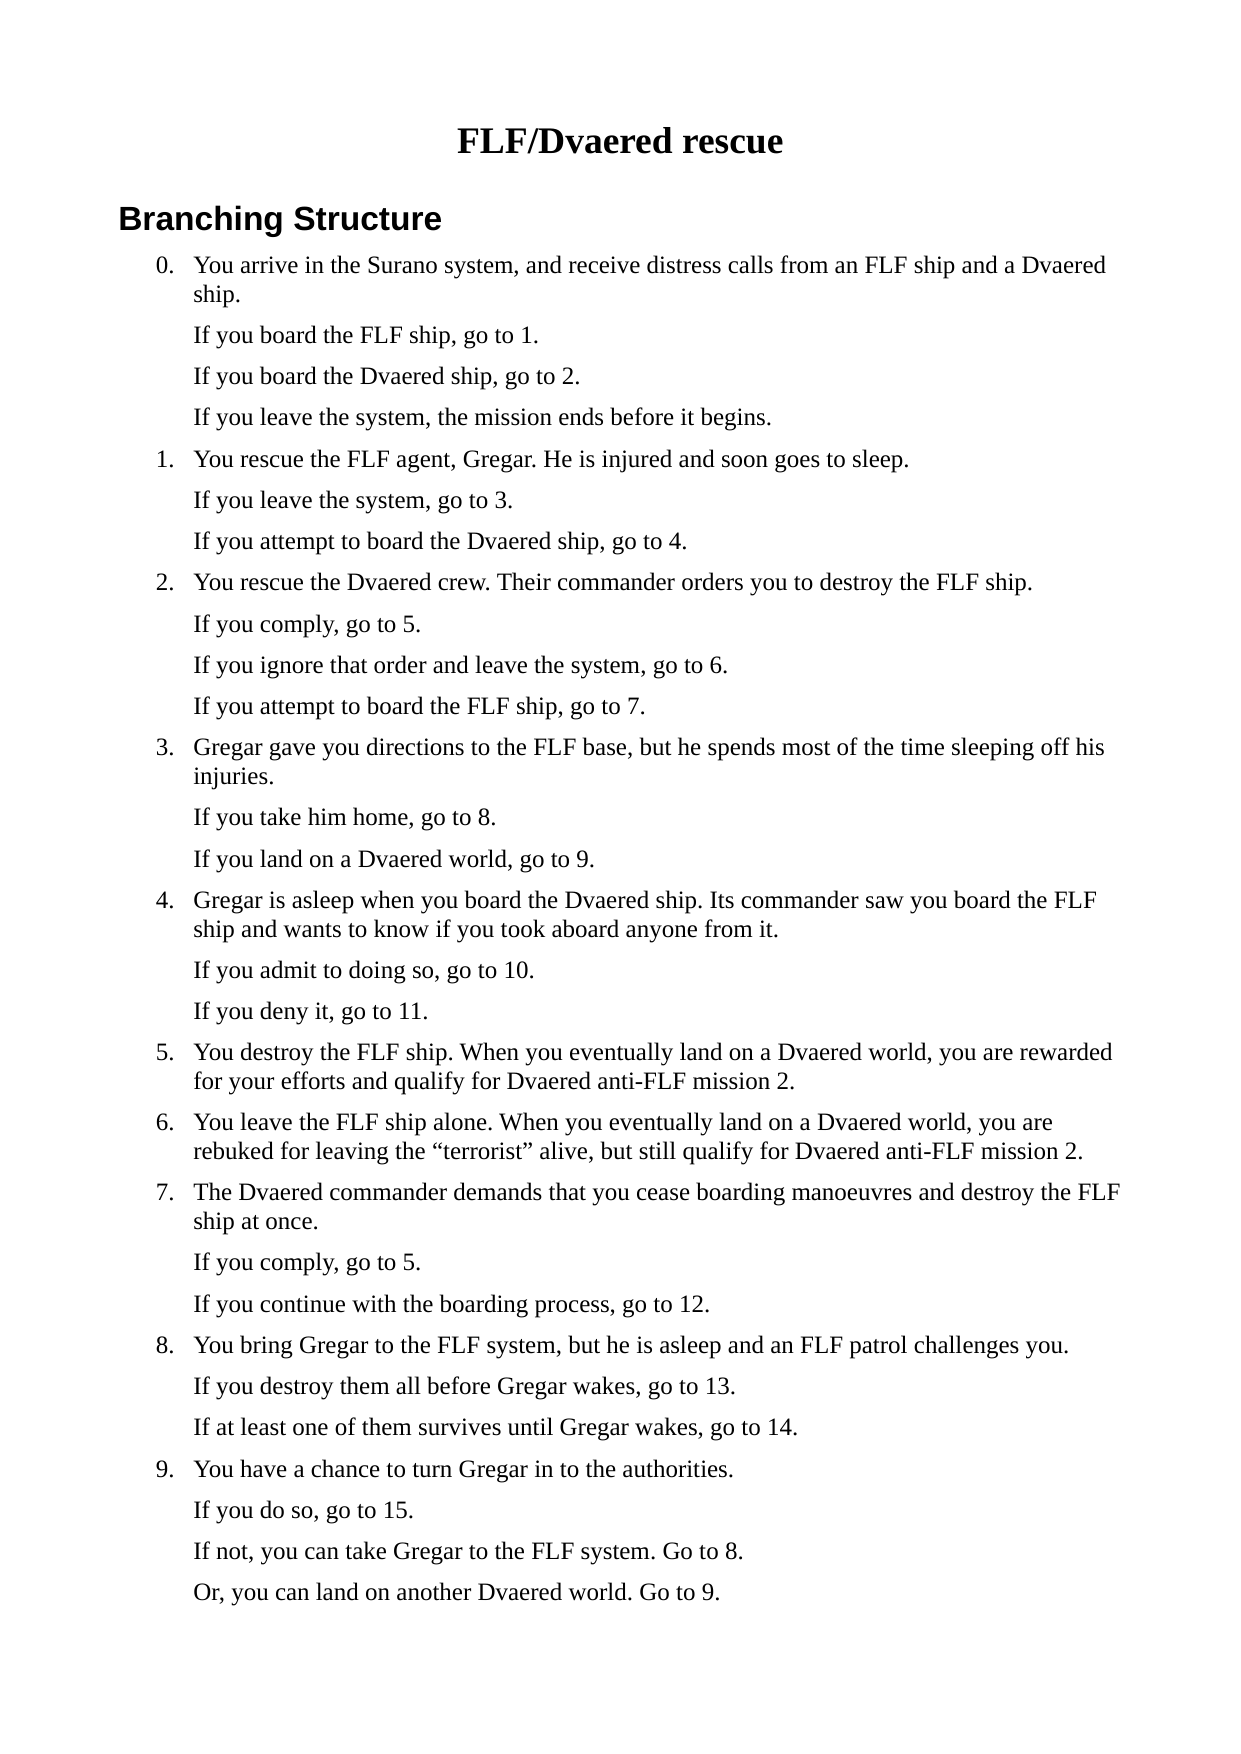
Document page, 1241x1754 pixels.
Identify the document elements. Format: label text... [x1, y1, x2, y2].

list If you continue with the boarding process, go to 12. [156, 1289, 1122, 1317]
list If you destroy them all before Gregar wakes, go to 13. [156, 1371, 1122, 1400]
list Or, you can land on another Dvaered world. Go to 9. [156, 1577, 1122, 1606]
subtitle Branching Structure [118, 199, 1122, 237]
list If you ignore that order and leave the system, go to 6. [156, 650, 1122, 679]
list If you land on a Dvaered world, go to 9. [156, 844, 1122, 872]
list If you do so, go to 15. [156, 1495, 1122, 1524]
list If you deny it, go to 11. [156, 996, 1122, 1025]
title FLF/Dvaered rescue [118, 118, 1122, 161]
list You destroy the FLF ship. When you eventually land on a Dvaered world, you are rewarded for your efforts and qualify for Dvaered anti-FLF mission 2. [156, 1037, 1122, 1095]
list You rescue the Dvaered crew. Their commander orders you to destroy the FLF ship. [156, 567, 1122, 596]
list If not, you can take Gregar to the FLF system. Go to 8. [156, 1536, 1122, 1565]
list If you comply, go to 5. [156, 1247, 1122, 1276]
list If you board the FLF ship, go to 1. [156, 320, 1122, 349]
list If you leave the system, go to 3. [156, 485, 1122, 514]
list You leave the FLF ship alone. When you eventually land on a Dvaered world, you are rebuked for leaving the “terrorist” alive, but still qualify for Dvaered anti-FLF mission 2. [156, 1107, 1122, 1165]
list If you board the Dvaered ship, go to 2. [156, 361, 1122, 390]
list The Dvaered commander demands that you cease boarding manoeuvres and destroy the FLF ship at once. [156, 1177, 1122, 1235]
list If you comply, go to 5. [156, 609, 1122, 637]
list If you take him home, go to 8. [156, 802, 1122, 831]
list You have a chance to turn Gregar in to the authorities. [156, 1454, 1122, 1482]
list If you attempt to board the Dvaered ship, go to 4. [156, 526, 1122, 555]
list Gregar is asleep when you board the Dvaered ship. Its commander saw you board the FLF ship and wants to know if you took aboard anyone from it. [156, 885, 1122, 942]
list If you attempt to board the FLF ship, go to 7. [156, 691, 1122, 720]
list You bring Gregar to the FLF system, but he is asleep and an FLF patrol challenges you. [156, 1330, 1122, 1359]
list If you leave the system, the mission ends before it begins. [156, 402, 1122, 431]
list If you admit to doing so, go to 10. [156, 955, 1122, 984]
list Gregar gave you directions to the FLF base, but he spends most of the time sleeping off his injuries. [156, 732, 1122, 790]
list If at least one of them survives until Gregar wakes, go to 14. [156, 1412, 1122, 1441]
list You arrive in the Surano system, and receive distress calls from an FLF ship and a Dvaered ship. [156, 250, 1122, 307]
list You rescue the FLF agent, Gregar. He is injured and soon goes to sleep. [156, 444, 1122, 472]
